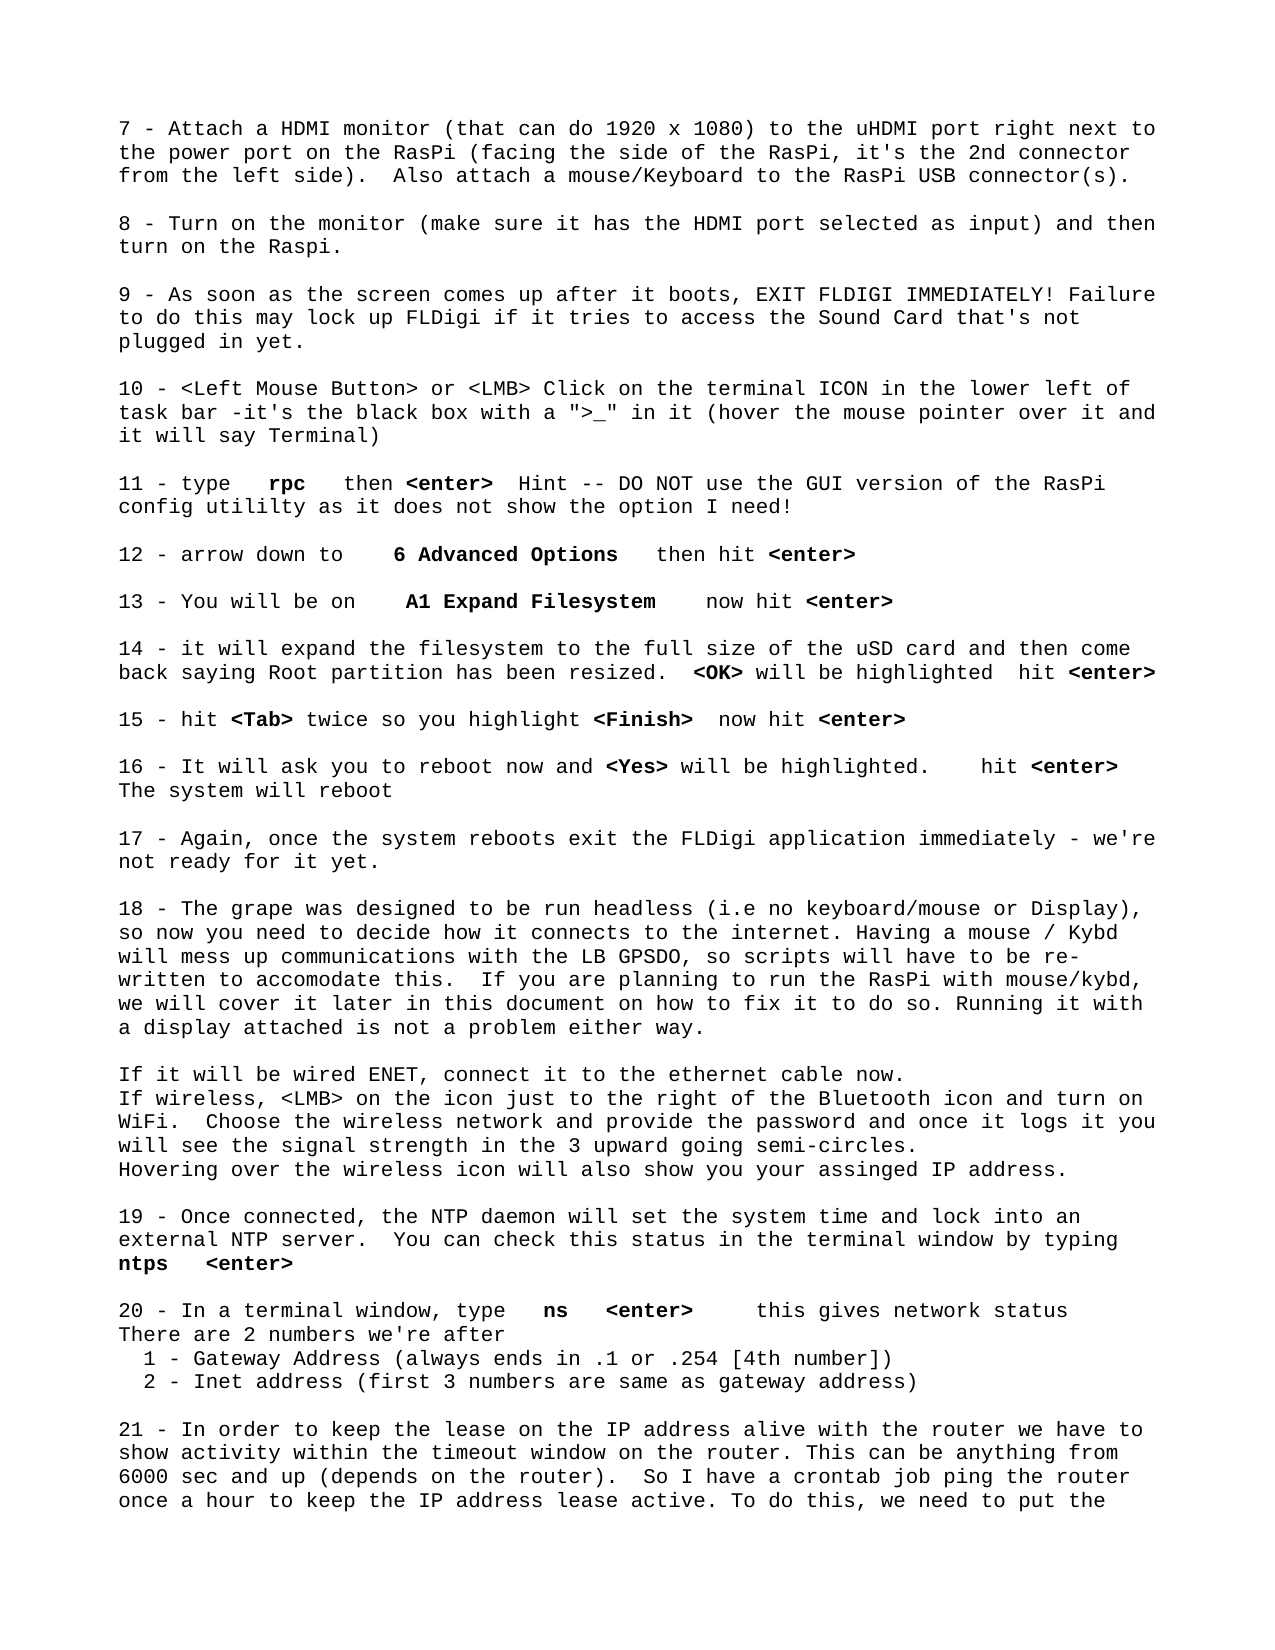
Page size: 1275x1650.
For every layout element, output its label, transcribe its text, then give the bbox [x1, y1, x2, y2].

text 7 - Attach a HDMI monitor (that can do 1920 x 1080) to the uHDMI port right next to the power port on the RasPi (facing the side of the RasPi, it's the 2nd connector from the left side). Also attach a mouse/Keyboard to the RasPi USB connector(s). [118, 118, 1157, 189]
text If it will be wired ENET, connect it to the ethernet cable now. [118, 1064, 1157, 1088]
text 10 - <Left Mouse Button> or <LMB> Click on the terminal ICON in the lower left of task bar -it's the black box with a ">_" in it (hover the mouse pointer over it and it will say Terminal) [118, 378, 1157, 449]
text Hovering over the wireless icon will also show you your assinged IP address. [118, 1158, 1157, 1182]
text 12 - arrow down to 6 Advanced Options then hit <enter> [118, 544, 1157, 567]
text 16 - It will ask you to reboot now and <Yes> will be highlighted. hit <enter> The system will reboot [118, 757, 1157, 804]
text 19 - Once connected, the NTP daemon will set the system time and lock into an external NTP server. You can check this status in the terminal window by typing ntps <enter> [118, 1206, 1157, 1277]
text 14 - it will expand the filesystem to the full size of the uSD card and then come back saying Root partition has been resized. <OK> will be highlighted hit <enter> [118, 638, 1157, 686]
text If wireless, <LMB> on the icon just to the right of the Bluetooth icon and turn on WiFi. Choose the wireless network and provide the password and once it logs it you will see the signal strength in the 3 upward going semi-circles. [118, 1088, 1157, 1158]
text 11 - type rpc then <enter> Hint -- DO NOT use the GUI version of the RasPi config utililty as it does not show the option I need! [118, 473, 1157, 520]
text 18 - The grape was designed to be run headless (i.e no keyboard/mouse or Display), so now you need to decide how it connects to the internet. Having a mouse / Kybd will mess up communications with the LB GPSDO, so scripts will have to be re-written to accomodate this. If you are planning to run the RasPi with mouse/kybd, we will cover it later in this document on how to fix it to do so. Running it with a display attached is not a problem either way. [118, 898, 1157, 1040]
text 20 - In a terminal window, type ns <enter> this gives network status [118, 1300, 1157, 1324]
text There are 2 numbers we're after [118, 1324, 1157, 1348]
text 1 - Gateway Address (always ends in .1 or .254 [4th number]) [118, 1348, 1157, 1371]
text 9 - As soon as the screen comes up after it boots, EXIT FLDIGI IMMEDIATELY! Failure to do this may lock up FLDigi if it tries to access the Sound Card that's not plugged in yet. [118, 284, 1157, 354]
text 15 - hit <Tab> twice so you highlight <Finish> now hit <enter> [118, 709, 1157, 733]
text 21 - In order to keep the lease on the IP address alive with the router we have to show activity within the timeout window on the router. This can be anything from 6000 sec and up (depends on the router). So I have a crontab job ping the router once a hour to keep the IP address lease active. To do this, we need to put the [118, 1419, 1157, 1513]
text 8 - Turn on the monitor (make sure it has the HDMI port selected as input) and then turn on the Raspi. [118, 213, 1157, 260]
text 2 - Inet address (first 3 numbers are same as gateway address) [118, 1371, 1157, 1395]
text 13 - You will be on A1 Expand Filesystem now hit <enter> [118, 591, 1157, 615]
text 17 - Again, once the system reboots exit the FLDigi application immediately - we're not ready for it yet. [118, 827, 1157, 875]
